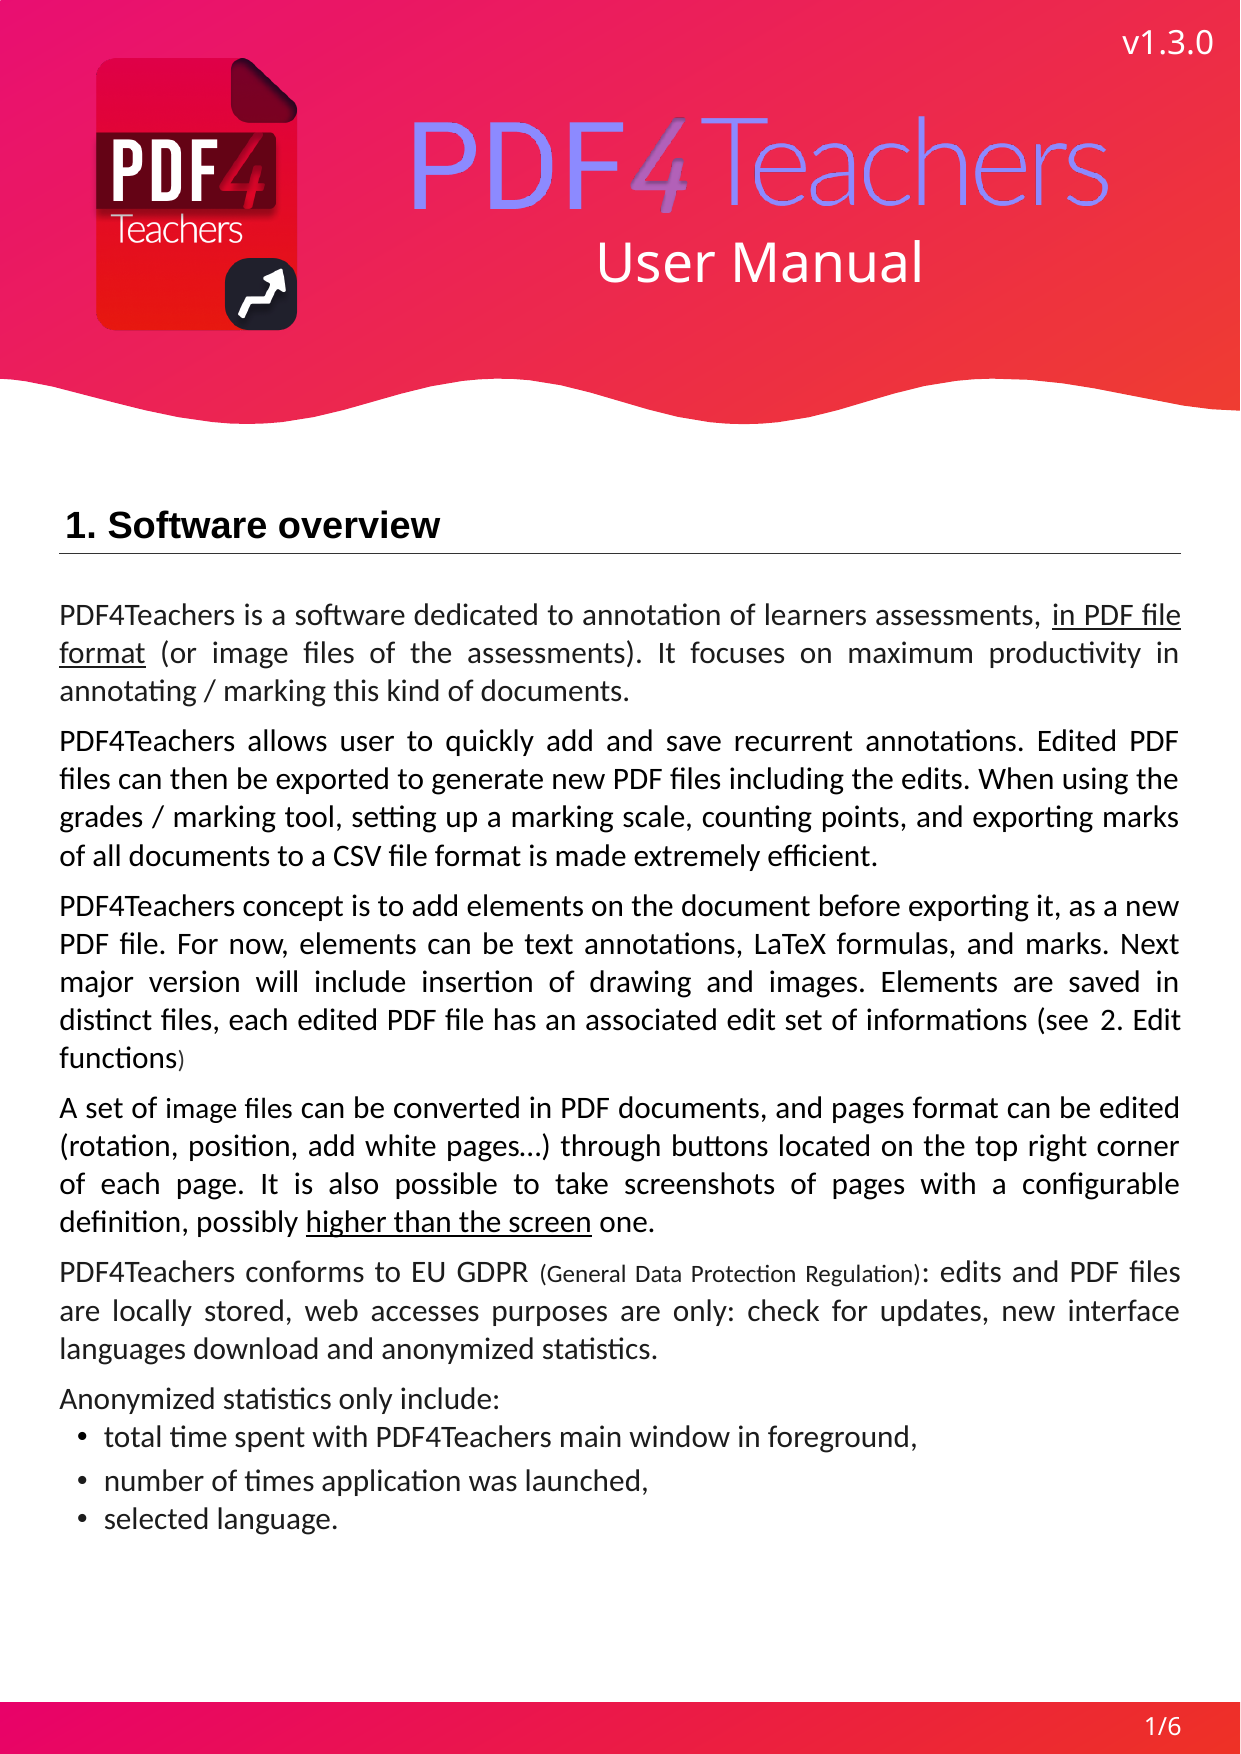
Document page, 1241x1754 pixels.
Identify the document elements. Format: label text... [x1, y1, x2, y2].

picture [390, 107, 1129, 223]
subtitle Software overview [59, 497, 1181, 553]
list number of times application was launched, [77, 1461, 1181, 1499]
text A set of image files can be converted in PDF documents, and pages format can be edited (rotation, position, add white pages…) through buttons located on the top right corner of each page. It is also possible to take screenshots of pages with a configurable definition, possibly higher than the screen one. [59, 1088, 1181, 1241]
text PDF4Teachers concept is to add elements on the document before exporting it, as a new PDF file. For now, elements can be text annotations, LaTeX formulas, and marks. Next major version will include insertion of drawing and images. Elements are saved in distinct files, each edited PDF file has an associated edit set of informations (see 2. Edit functions) [59, 886, 1181, 1076]
list selected language. [77, 1499, 1181, 1537]
text Anonymized statistics only include: [59, 1379, 1181, 1417]
list total time spent with PDF4Teachers main window in foreground, [77, 1417, 1181, 1455]
text PDF4Teachers conforms to EU GDPR (General Data Protection Regulation): edits and PDF files are locally stored, web accesses purposes are only: check for updates, new interface languages download and anonymized statistics. [59, 1252, 1181, 1367]
text PDF4Teachers is a software dedicated to annotation of learners assessments, in PDF file format (or image files of the assessments). It focuses on maximum productivity in annotating / marking this kind of documents. [59, 595, 1181, 709]
text PDF4Teachers allows user to quickly add and save recurrent annotations. Edited PDF files can then be exported to generate new PDF files including the edits. When using the grades / marking tool, setting up a marking scale, counting points, and exporting marks of all documents to a CSV file format is made extremely efficient. [59, 721, 1181, 874]
